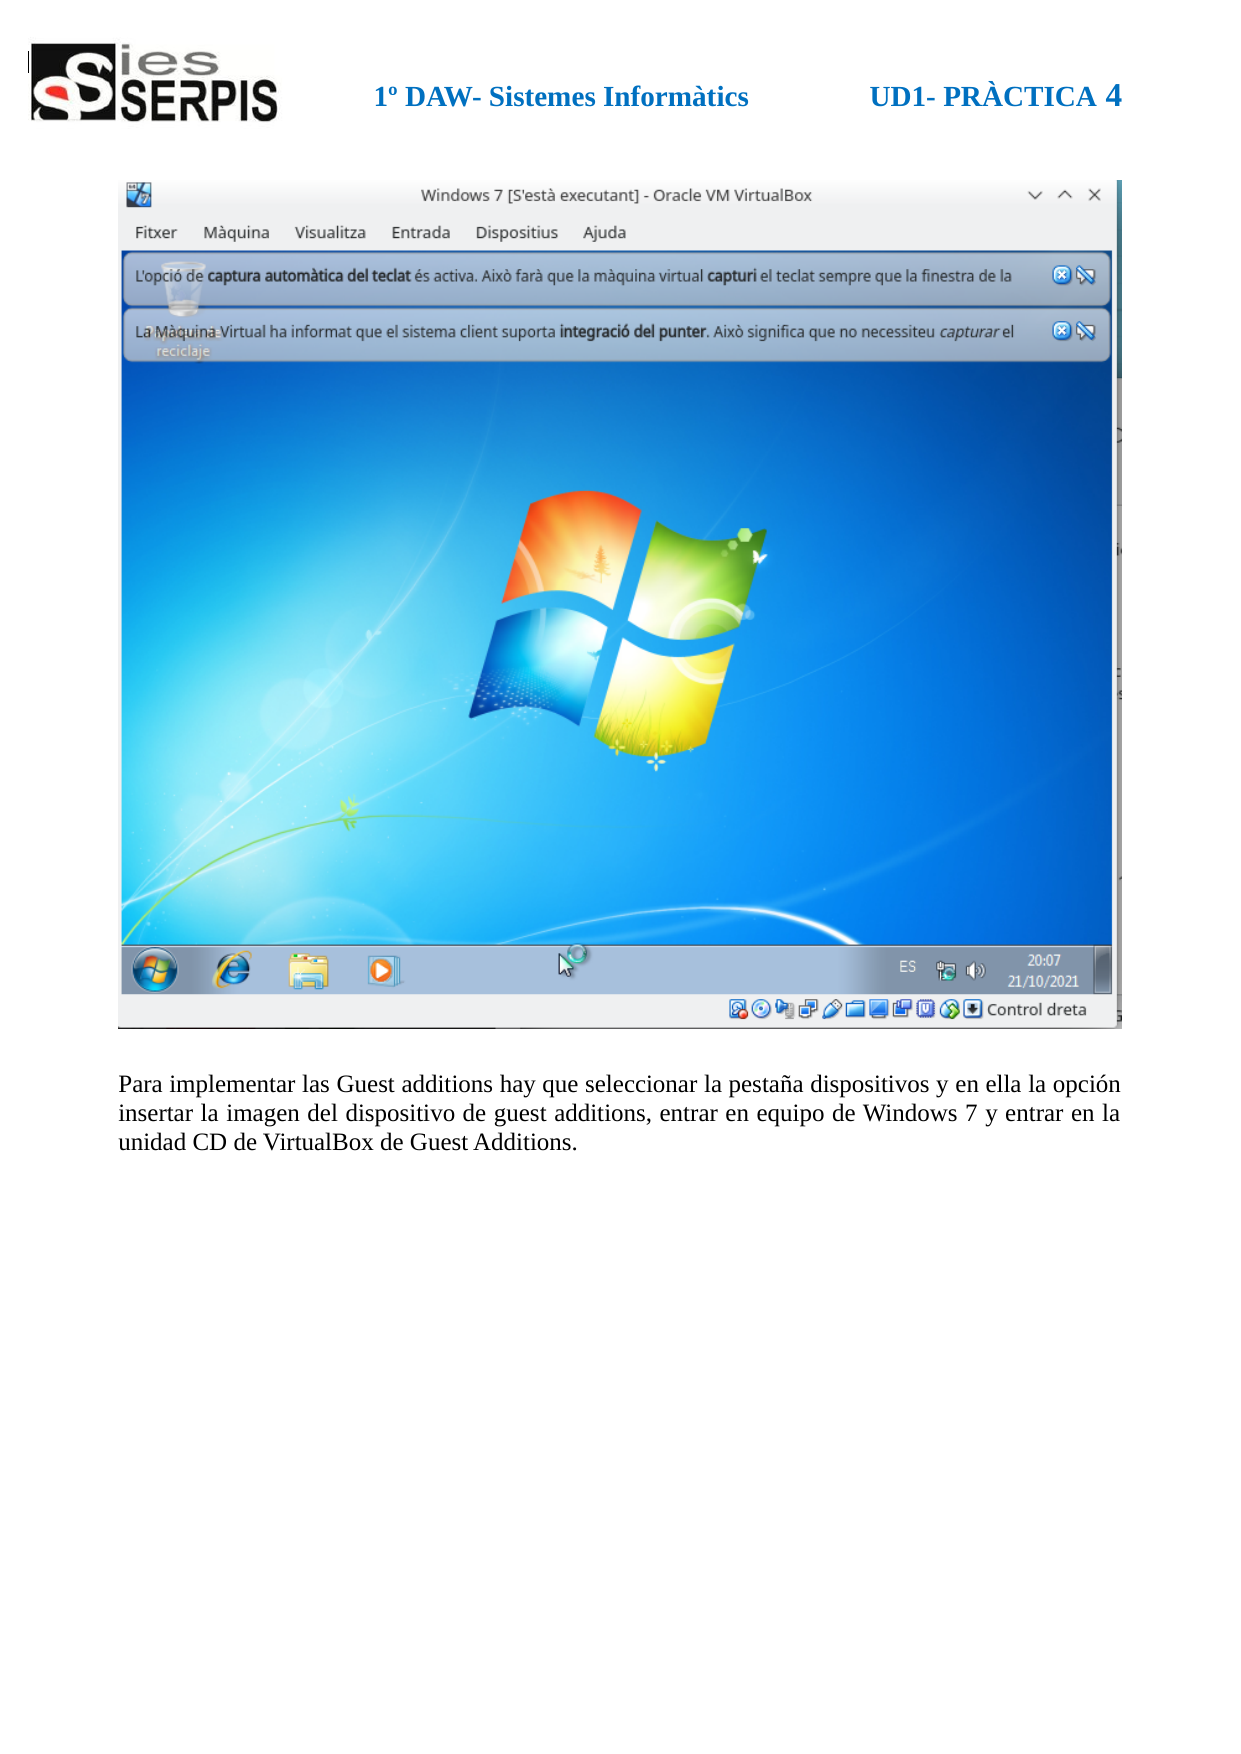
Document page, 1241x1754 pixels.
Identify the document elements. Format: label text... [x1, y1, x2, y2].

text Para implementar las Guest additions hay que seleccionar la pestaña dispositivos y en ella la opción insertar la imagen del dispositivo de guest additions, entrar en equipo de Windows 7 y entrar en la unidad CD de VirtualBox de Guest Additions. [118, 1069, 1122, 1156]
